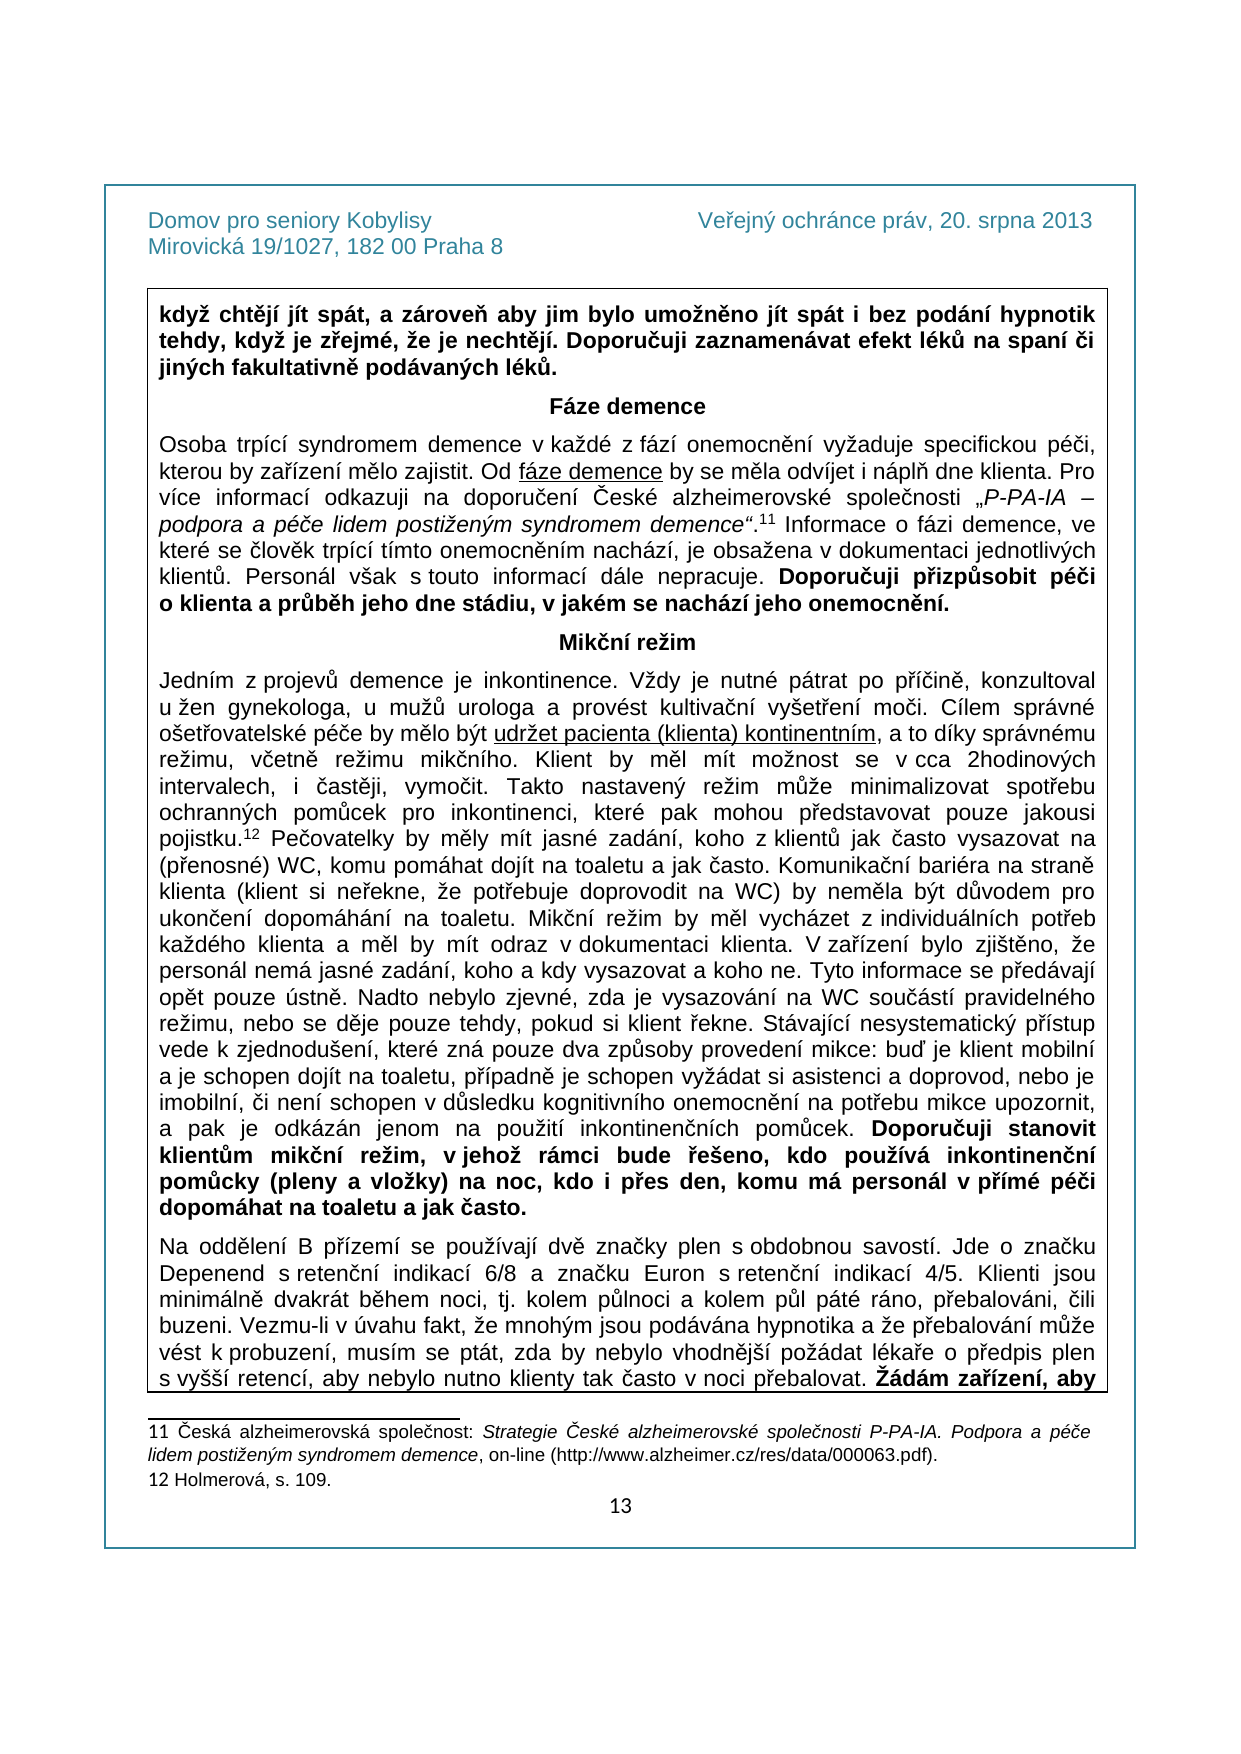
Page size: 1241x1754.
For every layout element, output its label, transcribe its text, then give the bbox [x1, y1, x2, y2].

table_cell když chtějí jít spát, a zároveň aby jim bylo umožněno jít spát i bez podání hypnotik tehdy, když je zřejmé, že je nechtějí. Doporučuji zaznamenávat efekt léků na spaní či jiných fakultativně podávaných léků. Fáze demence Osoba trpící syndromem demence v každé z fází onemocnění vyžaduje specifickou péči, kterou by zařízení mělo zajistit. Od fáze demence by se měla odvíjet i náplň dne klienta. Pro více informací odkazuji na doporučení České alzheimerovské společnosti „P-PA-IA – podpora a péče lidem postiženým syndromem demence“. Informace o fázi demence, ve které se člověk trpící tímto onemocněním nachází, je obsažena v dokumentaci jednotlivých klientů. Personál však s touto informací dále nepracuje. Doporučuji přizpůsobit péči o klienta a průběh jeho dne stádiu, v jakém se nachází jeho onemocnění. Mikční režim Jedním z projevů demence je inkontinence. Vždy je nutné pátrat po příčině, konzultoval u žen gynekologa, u mužů urologa a provést kultivační vyšetření moči. Cílem správné ošetřovatelské péče by mělo být udržet pacienta (klienta) kontinentním, a to díky správnému režimu, včetně režimu mikčního. Klient by měl mít možnost se v cca 2hodinových intervalech, i častěji, vymočit. Takto nastavený režim může minimalizovat spotřebu ochranných pomůcek pro inkontinenci, které pak mohou představovat pouze jakousi pojistku. Pečovatelky by měly mít jasné zadání, koho z klientů jak často vysazovat na (přenosné) WC, komu pomáhat dojít na toaletu a jak často. Komunikační bariéra na straně klienta (klient si neřekne, že potřebuje doprovodit na WC) by neměla být důvodem pro ukončení dopomáhání na toaletu. Mikční režim by měl vycházet z individuálních potřeb každého klienta a měl by mít odraz v dokumentaci klienta. V zařízení bylo zjištěno, že personál nemá jasné zadání, koho a kdy vysazovat a koho ne. Tyto informace se předávají opět pouze ústně. Nadto nebylo zjevné, zda je vysazování na WC součástí pravidelného režimu, nebo se děje pouze tehdy, pokud si klient řekne. Stávající nesystematický přístup vede k zjednodušení, které zná pouze dva způsoby provedení mikce: buď je klient mobilní a je schopen dojít na toaletu, případně je schopen vyžádat si asistenci a doprovod, nebo je imobilní, či není schopen v důsledku kognitivního onemocnění na potřebu mikce upozornit, a pak je odkázán jenom na použití inkontinenčních pomůcek. Doporučuji stanovit klientům mikční režim, v jehož rámci bude řešeno, kdo používá inkontinenční pomůcky (pleny a vložky) na noc, kdo i přes den, komu má personál v přímé péči dopomáhat na toaletu a jak často. Na oddělení B přízemí se používají dvě značky plen s obdobnou savostí. Jde o značku Depenend s retenční indikací 6/8 a značku Euron s retenční indikací 4/5. Klienti jsou minimálně dvakrát během noci, tj. kolem půlnoci a kolem půl páté ráno, přebalováni, čili buzeni. Vezmu-li v úvahu fakt, že mnohým jsou podávána hypnotika a že přebalování může vést k probuzení, musím se ptát, zda by nebylo vhodnější požádat lékaře o předpis plen s vyšší retencí, aby nebylo nutno klienty tak často v noci přebalovat. Žádám zařízení, aby [148, 289, 1107, 1391]
